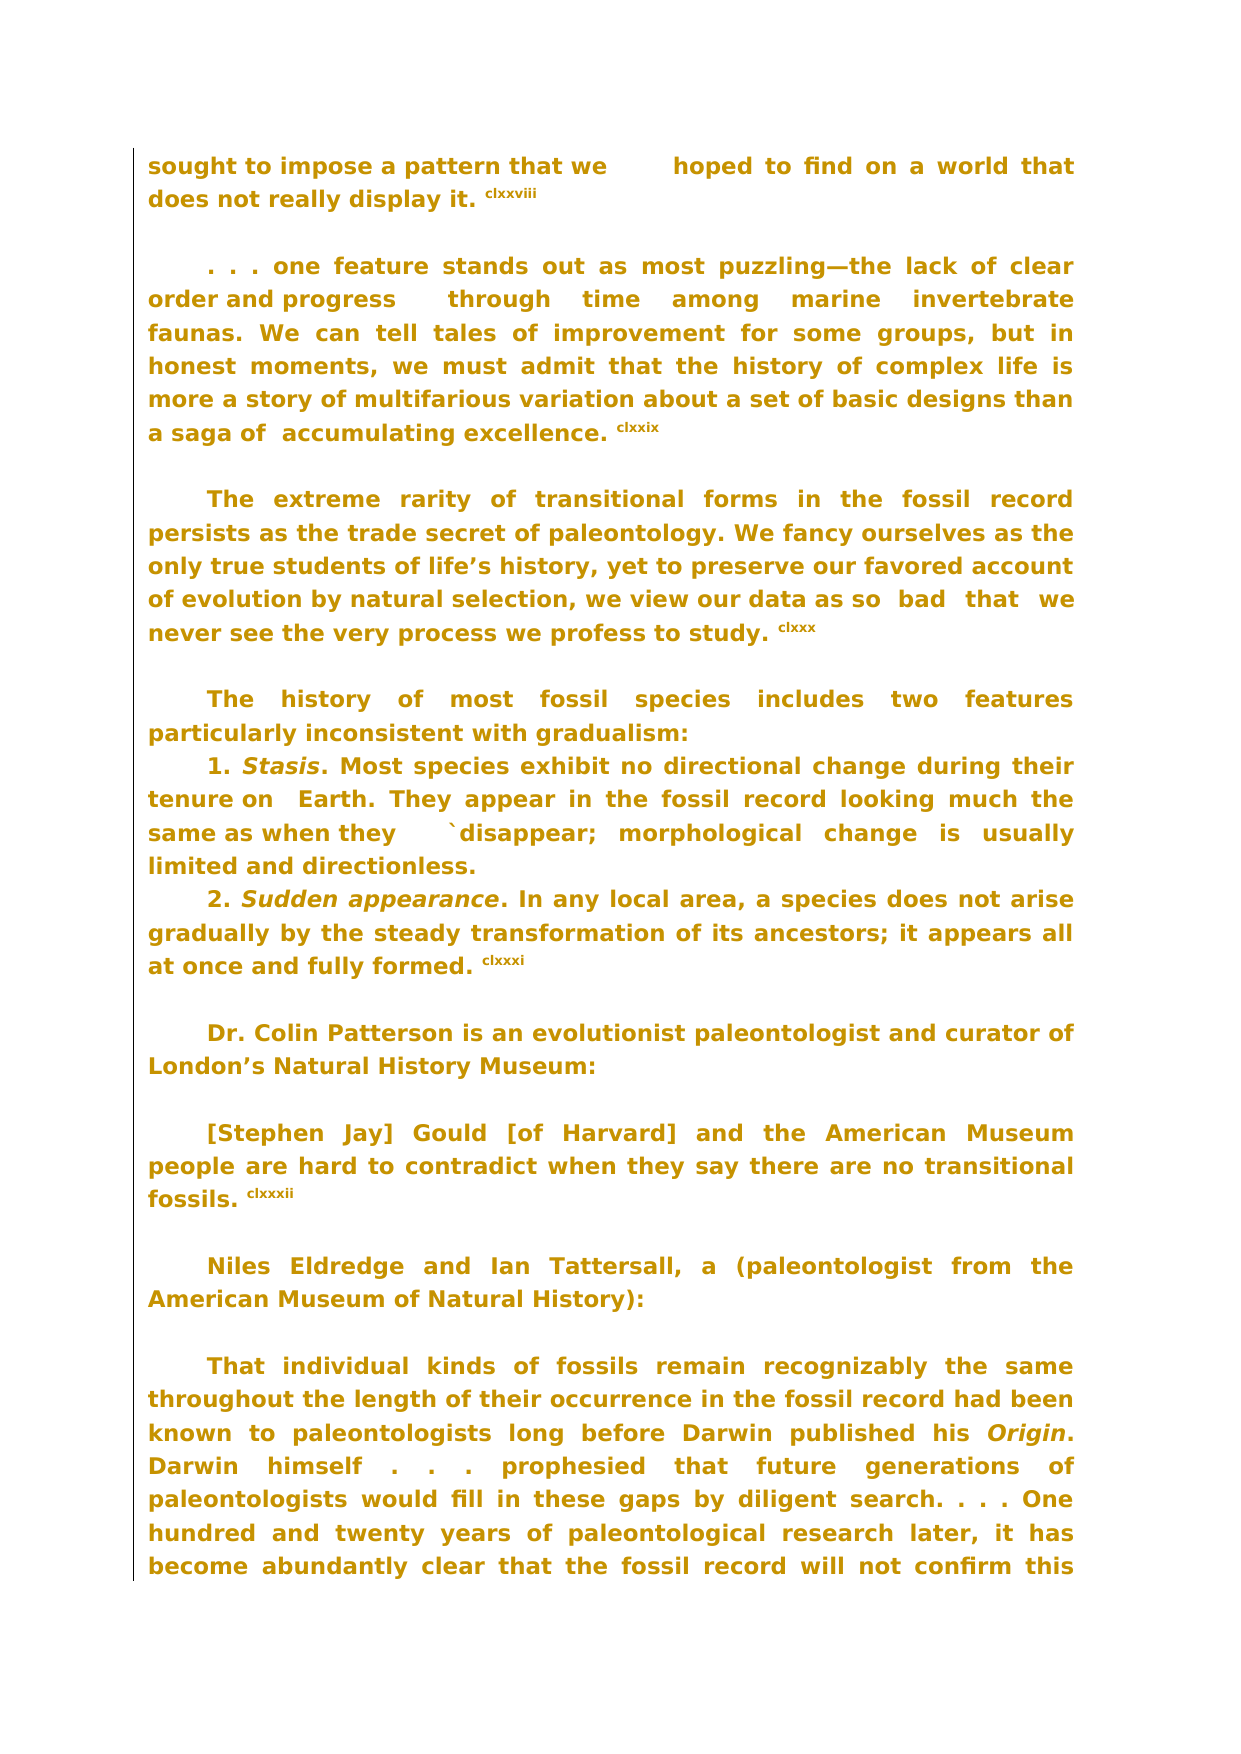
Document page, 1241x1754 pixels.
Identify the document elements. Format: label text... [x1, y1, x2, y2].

text Niles Eldredge and Ian Tattersall, a (paleontologist from the American Museum of Natural History): [148, 1248, 1075, 1314]
text The history of most fossil species includes two features particularly inconsistent with gradualism: [148, 681, 1075, 748]
text sought to impose a pattern that we hoped to find on a world that does not really display it. [148, 148, 1075, 214]
text . . . one feature stands out as most puzzling—the lack of clear order and progress through time among marine invertebrate faunas. We can tell tales of improvement for some groups, but in honest moments, we must admit that the history of complex life is more a story of multifarious variation about a set of basic designs than a saga of accumulating excellence. [148, 248, 1075, 448]
text [Stephen Jay] Gould [of Harvard] and the American Museum people are hard to contradict when they say there are no transitional fossils. [148, 1114, 1075, 1214]
text 2. Sudden appearance. In any local area, a species does not arise gradually by the steady transformation of its ancestors; it appears all at once and fully formed. [148, 881, 1075, 981]
text The extreme rarity of transitional forms in the fossil record persists as the trade secret of paleontology. We fancy ourselves as the only true students of life’s history, yet to preserve our favored account of evolution by natural selection, we view our data as so bad that we never see the very process we profess to study. [148, 481, 1075, 648]
text That individual kinds of fossils remain recognizably the same throughout the length of their occurrence in the fossil record had been known to paleontologists long before Darwin published his Origin. Darwin himself . . . prophesied that future generations of paleontologists would fill in these gaps by diligent search. . . . One hundred and twenty years of paleontological research later, it has become abundantly clear that the fossil record will not confirm this [148, 1348, 1075, 1581]
text 1. Stasis. Most species exhibit no directional change during their tenure on Earth. They appear in the fossil record looking much the same as when they `disappear; morphological change is usually limited and directionless. [148, 748, 1075, 881]
text Dr. Colin Patterson is an evolutionist paleontologist and curator of London’s Natural History Museum: [148, 1014, 1075, 1081]
